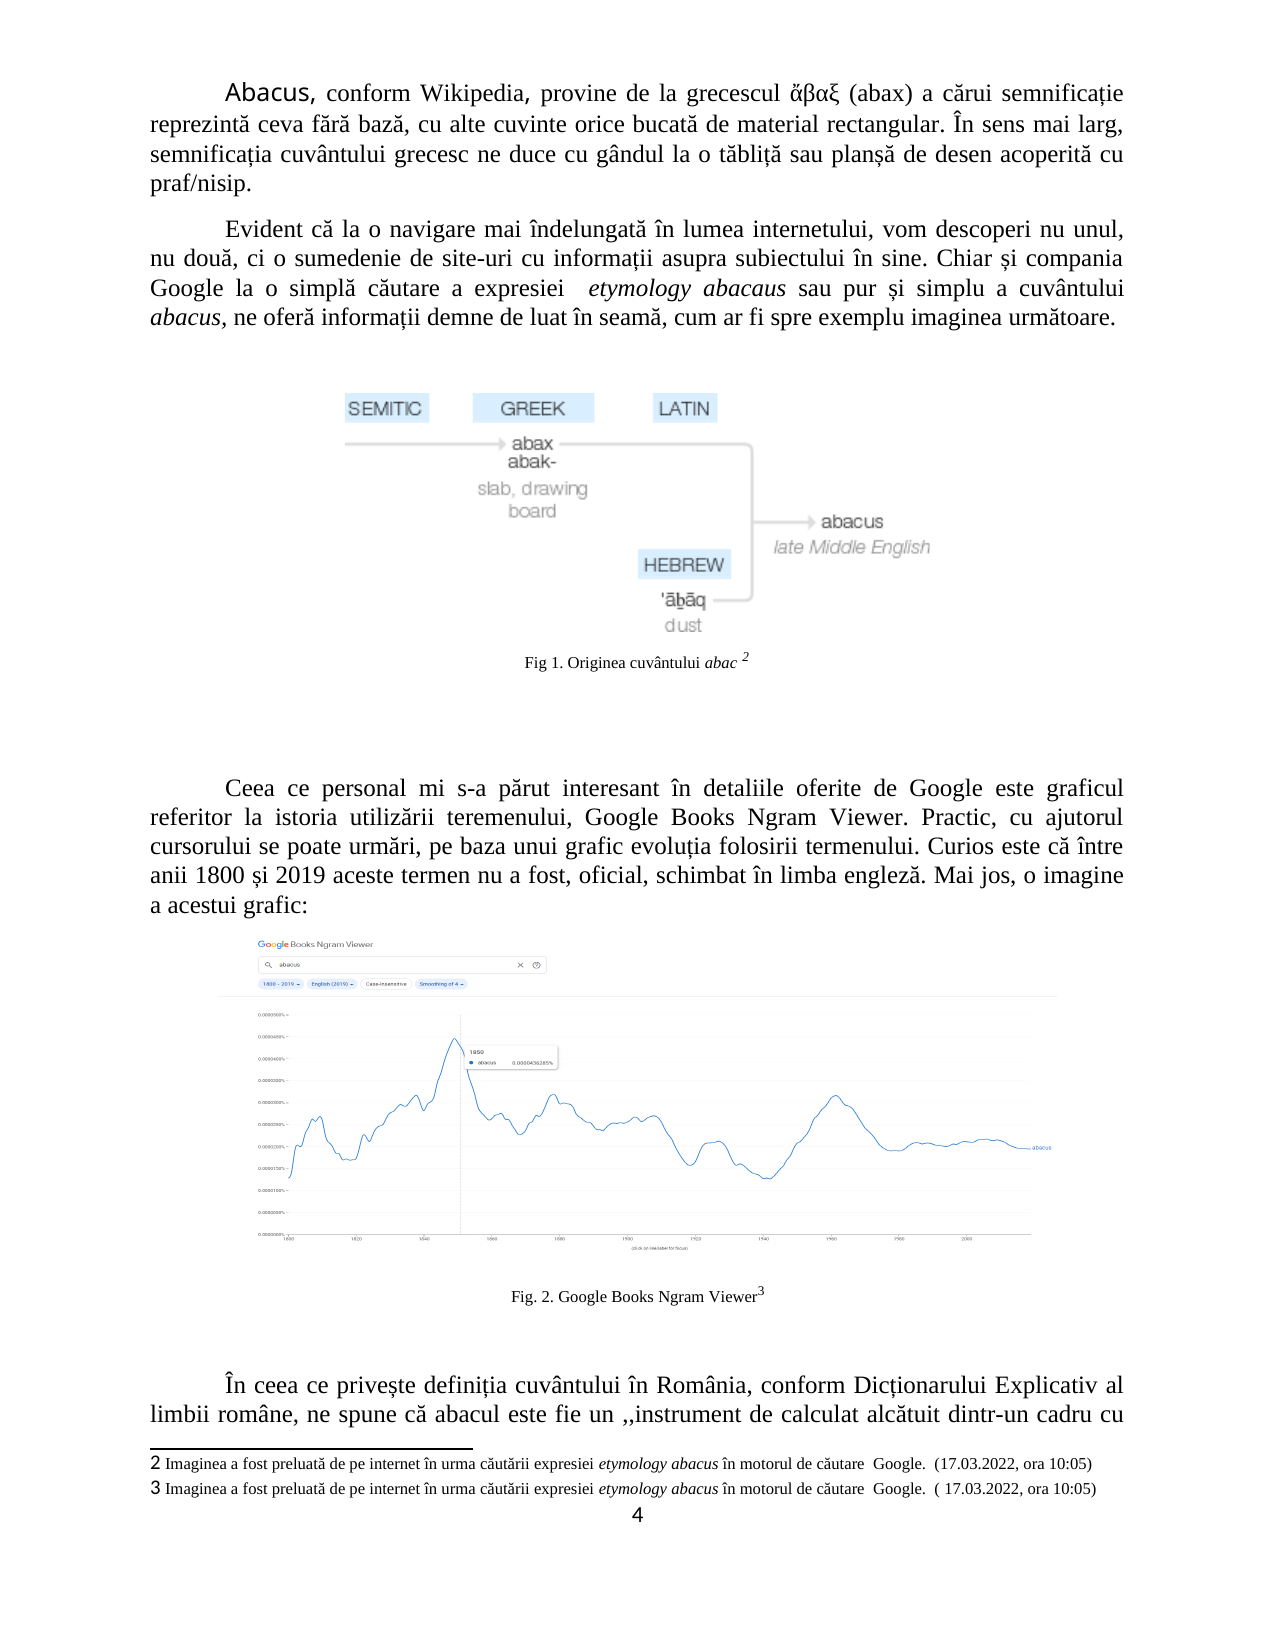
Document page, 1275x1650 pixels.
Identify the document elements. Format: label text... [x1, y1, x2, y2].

text Ceea ce personal mi s-a părut interesant în detaliile oferite de Google este graficul referitor la istoria utilizării teremenului, Google Books Ngram Viewer. Practic, cu ajutorul cursorului se poate urmări, pe baza unui grafic evoluția folosirii termenului. Curios este că între anii 1800 și 2019 aceste termen nu a fost, oficial, schimbat în limba engleză. Mai jos, o imagine a acestui grafic: [150, 773, 1125, 918]
text Fig. 2. Google Books Ngram Viewer [150, 1283, 1125, 1307]
text Evident că la o navigare mai îndelungată în lumea internetului, vom descoperi nu unul, nu două, ci o sumedenie de site-uri cu informații asupra subiectului în sine. Chiar și compania Google la o simplă căutare a expresiei etymology abacaus sau pur și simplu a cuvântului abacus, ne oferă informații demne de luat în seamă, cum ar fi spre exemplu imaginea următoare. [150, 214, 1125, 331]
text Imaginea a fost preluată de pe internet în urma căutării expresiei etymology abacus în motorul de căutare Google. ( 17.03.2022, ora 10:05) [150, 1474, 1125, 1500]
text În ceea ce privește definiția cuvântului în România, conform Dicționarului Explicativ al limbii române, ne spune că abacul este fie un ,,instrument de calculat alcătuit dintr-un cadru cu [150, 1370, 1125, 1428]
text Abacus, conform Wikipedia, provine de la grecescul ἄβαξ (abax) a cărui semnificație reprezintă ceva fără bază, cu alte cuvinte orice bucată de material rectangular. În sens mai larg, semnificația cuvântului grecesc ne duce cu gândul la o tăbliță sau planșă de desen acoperită cu praf/nisip. [150, 75, 1125, 197]
text Imaginea a fost preluată de pe internet în urma căutării expresiei etymology abacus în motorul de căutare Google. (17.03.2022, ora 10:05) [150, 1449, 1125, 1474]
text Fig 1. Originea cuvântului abac [150, 649, 1125, 673]
